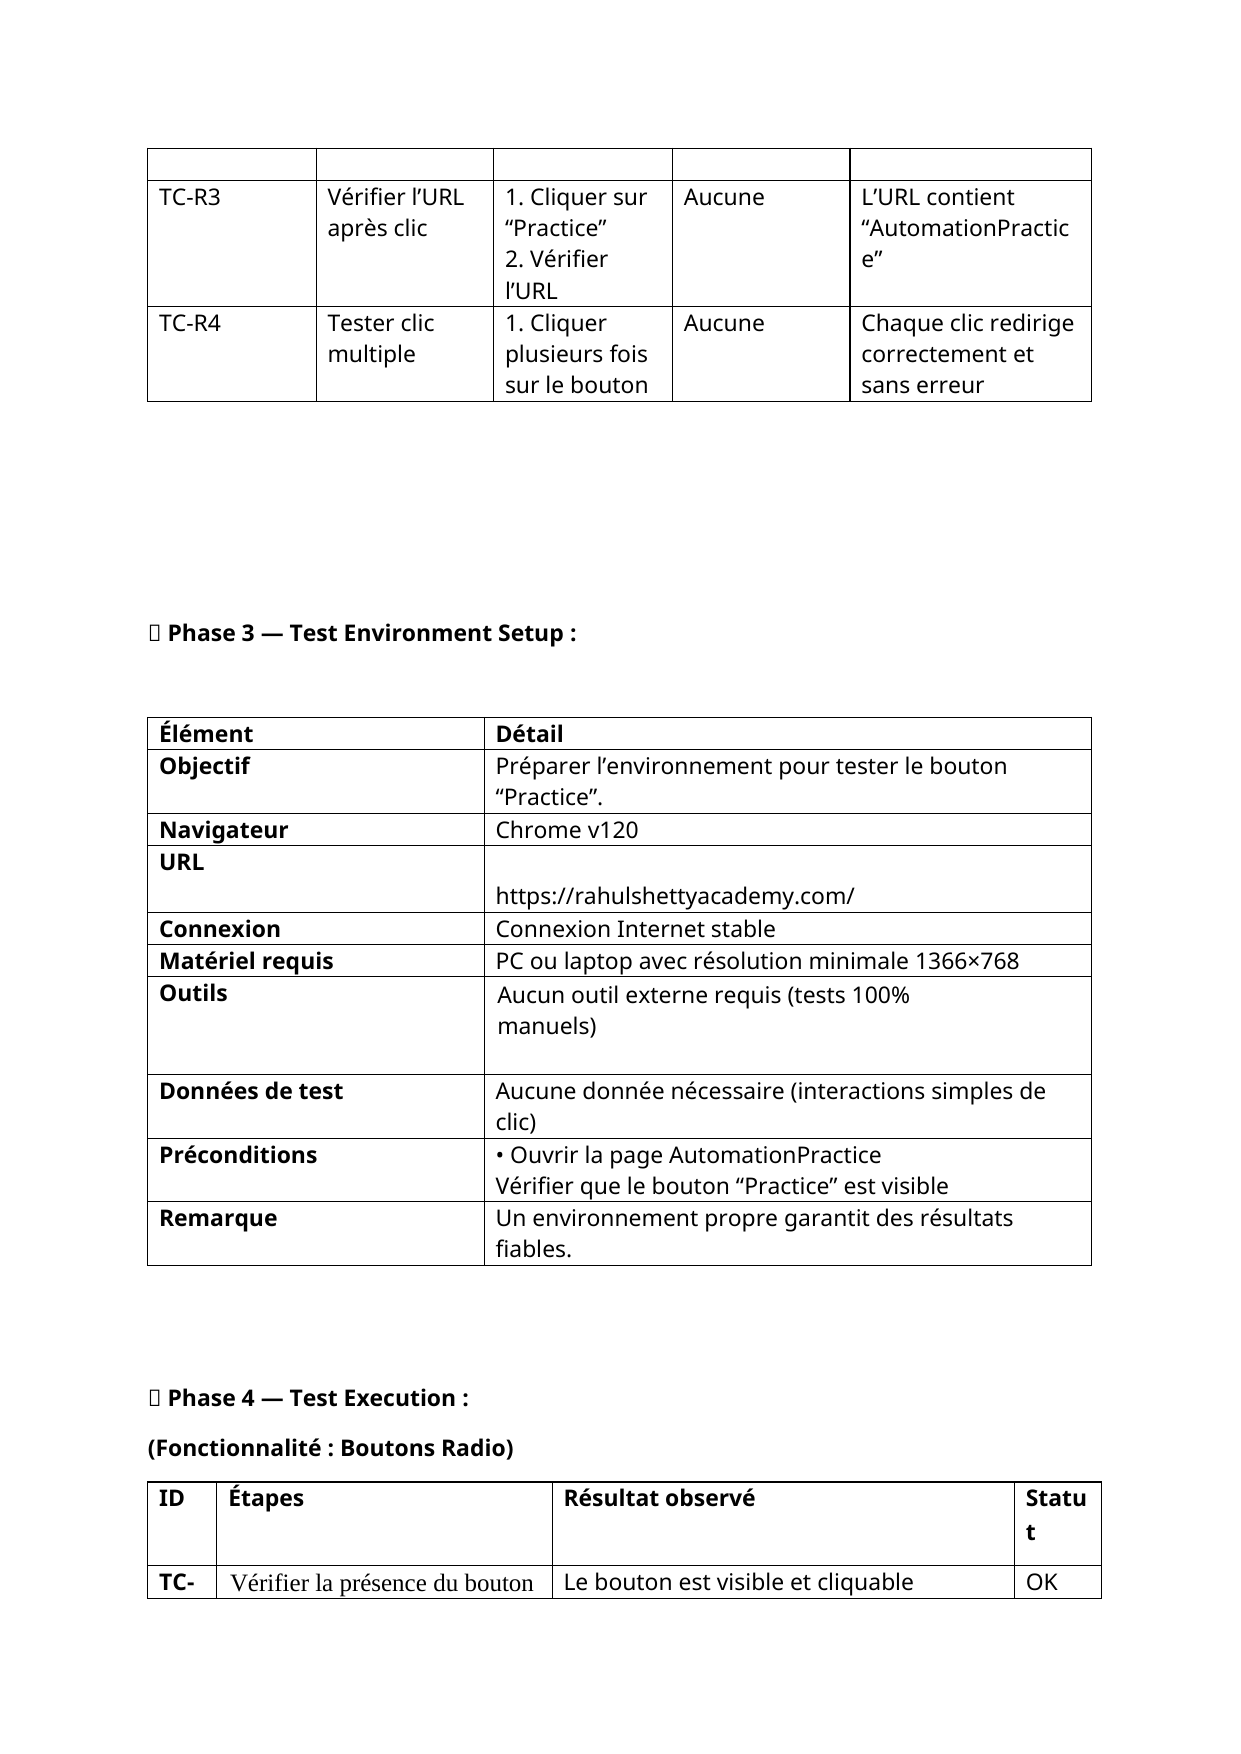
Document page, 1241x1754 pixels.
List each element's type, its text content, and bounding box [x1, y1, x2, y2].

table_cell [541, 1566, 552, 1598]
table_cell [485, 977, 1091, 1074]
table_cell [494, 149, 672, 180]
table_header Statut [1015, 1483, 1101, 1565]
table_cell 1. Cliquer plusieurs fois sur le bouton [494, 307, 672, 401]
table_cell Préconditions [148, 1139, 484, 1201]
table_cell Aucune [673, 307, 849, 401]
table_cell TC-R4 [148, 307, 316, 401]
table_cell TC-R3 [148, 181, 316, 306]
table_cell Chrome v120 [485, 814, 1091, 845]
table_header Détail [485, 718, 1091, 749]
table_cell [148, 149, 316, 180]
table_header Vérifier la présence du bouton [228, 1566, 541, 1598]
table_cell Outils [148, 977, 484, 1074]
table_cell Connexion [148, 913, 484, 944]
table_cell Aucune [673, 181, 849, 306]
table_cell Tester clic multiple [317, 307, 493, 401]
table_cell • Ouvrir la page AutomationPractice Vérifier que le bouton “Practice” est visible [485, 1139, 1091, 1201]
table_header Résultat observé [553, 1483, 1014, 1565]
table_cell [673, 149, 849, 180]
table_cell Un environnement propre garantit des résultats fiables. [485, 1202, 1091, 1265]
table_cell Connexion Internet stable [485, 913, 1091, 944]
table_header Aucun outil externe requis (tests 100% manuels) [495, 977, 981, 1043]
text (Fonctionnalité : Boutons Radio) [148, 1432, 1093, 1463]
table_header Élément [148, 718, 484, 749]
table_header [495, 846, 505, 880]
table_cell Chaque clic redirige correctement et sans erreur [851, 307, 1091, 401]
table_cell Remarque [148, 1202, 484, 1265]
table_cell TC- [148, 1566, 216, 1598]
table_cell https://rahulshettyacademy.com/ [485, 846, 1091, 912]
table_cell Vérifier l’URL après clic [317, 181, 493, 306]
table_header Étapes [217, 1483, 552, 1565]
text ✅ Phase 4 — Test Execution : [148, 1349, 1093, 1413]
table_cell Aucune donnée nécessaire (interactions simples de clic) [485, 1075, 1091, 1138]
table_cell Le bouton est visible et cliquable [553, 1566, 1014, 1598]
table_cell [217, 1566, 228, 1598]
table_cell PC ou laptop avec résolution minimale 1366×768 [485, 945, 1091, 976]
table_cell L’URL contient “AutomationPractice” [851, 181, 1091, 306]
table_cell Matériel requis [148, 945, 484, 976]
text ✅ Phase 3 — Test Environment Setup : [148, 485, 1093, 648]
table_cell [317, 149, 493, 180]
table_cell URL [148, 846, 484, 912]
table_cell Navigateur [148, 814, 484, 845]
table_cell Objectif [148, 750, 484, 813]
table_header ID [148, 1483, 216, 1565]
table_cell Données de test [148, 1075, 484, 1138]
table_cell 1. Cliquer sur “Practice” 2. Vérifier l’URL [494, 181, 672, 306]
table_cell Préparer l’environnement pour tester le bouton “Practice”. [485, 750, 1091, 813]
table_cell [851, 149, 1091, 180]
table_cell OK [1015, 1566, 1101, 1598]
